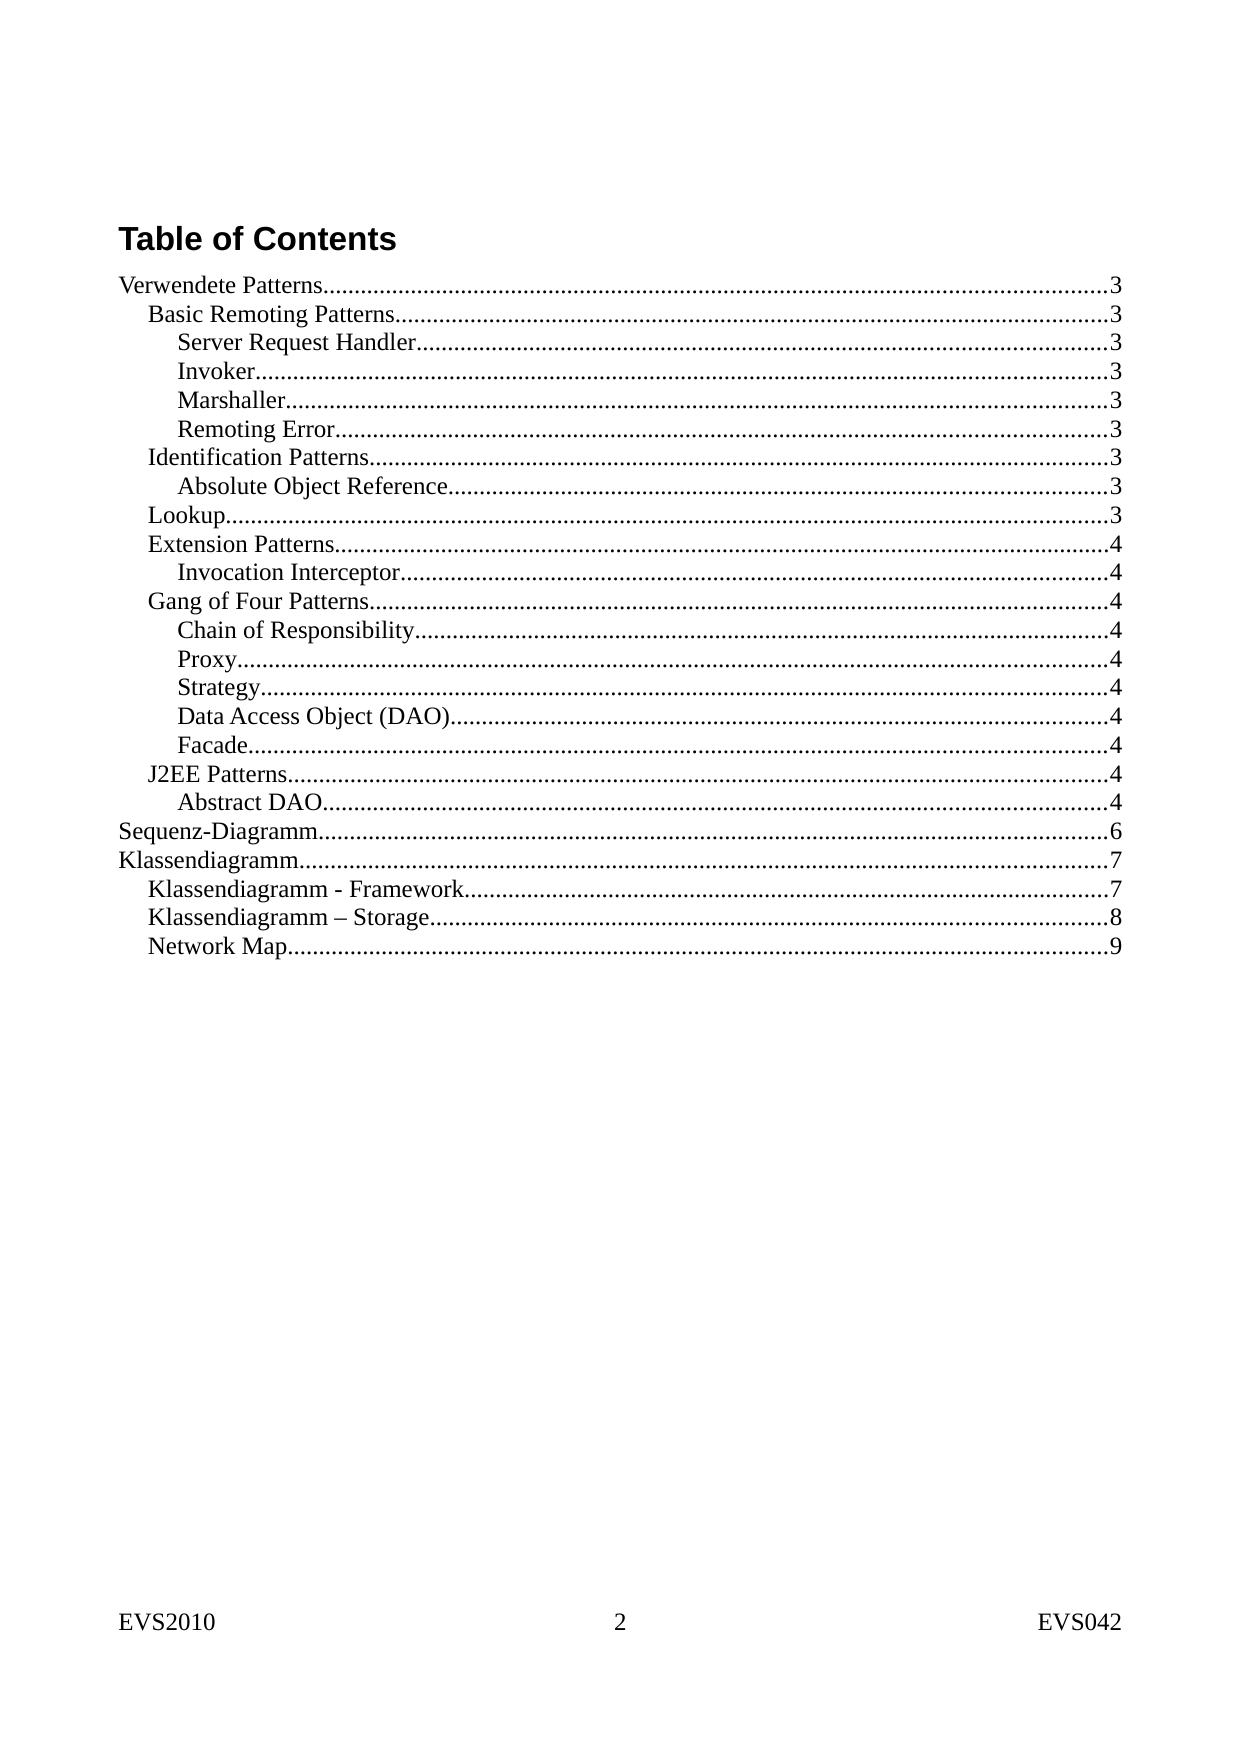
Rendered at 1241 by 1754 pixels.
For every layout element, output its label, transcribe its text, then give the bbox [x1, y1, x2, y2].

text Identification Patterns 3 [148, 442, 1122, 471]
text Klassendiagramm 7 [118, 845, 1122, 874]
text Marshaller 3 [177, 385, 1122, 414]
text Strategy 4 [177, 672, 1122, 701]
text Extension Patterns 4 [148, 529, 1122, 557]
text Verwendete Patterns 3 [118, 270, 1122, 299]
text Server Request Handler 3 [177, 327, 1122, 356]
text Invocation Interceptor 4 [177, 557, 1122, 586]
text Sequenz-Diagramm 6 [118, 816, 1122, 845]
text Network Map 9 [148, 931, 1122, 960]
subtitle Table of Contents [118, 219, 1122, 257]
text Data Access Object (DAO) 4 [177, 701, 1122, 730]
text Abstract DAO 4 [177, 787, 1122, 816]
text Invoker 3 [177, 356, 1122, 385]
text J2EE Patterns 4 [148, 759, 1122, 787]
text Klassendiagramm - Framework 7 [148, 874, 1122, 902]
text Absolute Object Reference 3 [177, 471, 1122, 500]
text Facade 4 [177, 730, 1122, 759]
text Gang of Four Patterns 4 [148, 586, 1122, 615]
text Basic Remoting Patterns 3 [148, 299, 1122, 327]
text Lookup 3 [148, 500, 1122, 529]
text Proxy 4 [177, 644, 1122, 672]
text Chain of Responsibility 4 [177, 615, 1122, 644]
text Klassendiagramm – Storage 8 [148, 902, 1122, 931]
text Remoting Error 3 [177, 414, 1122, 442]
